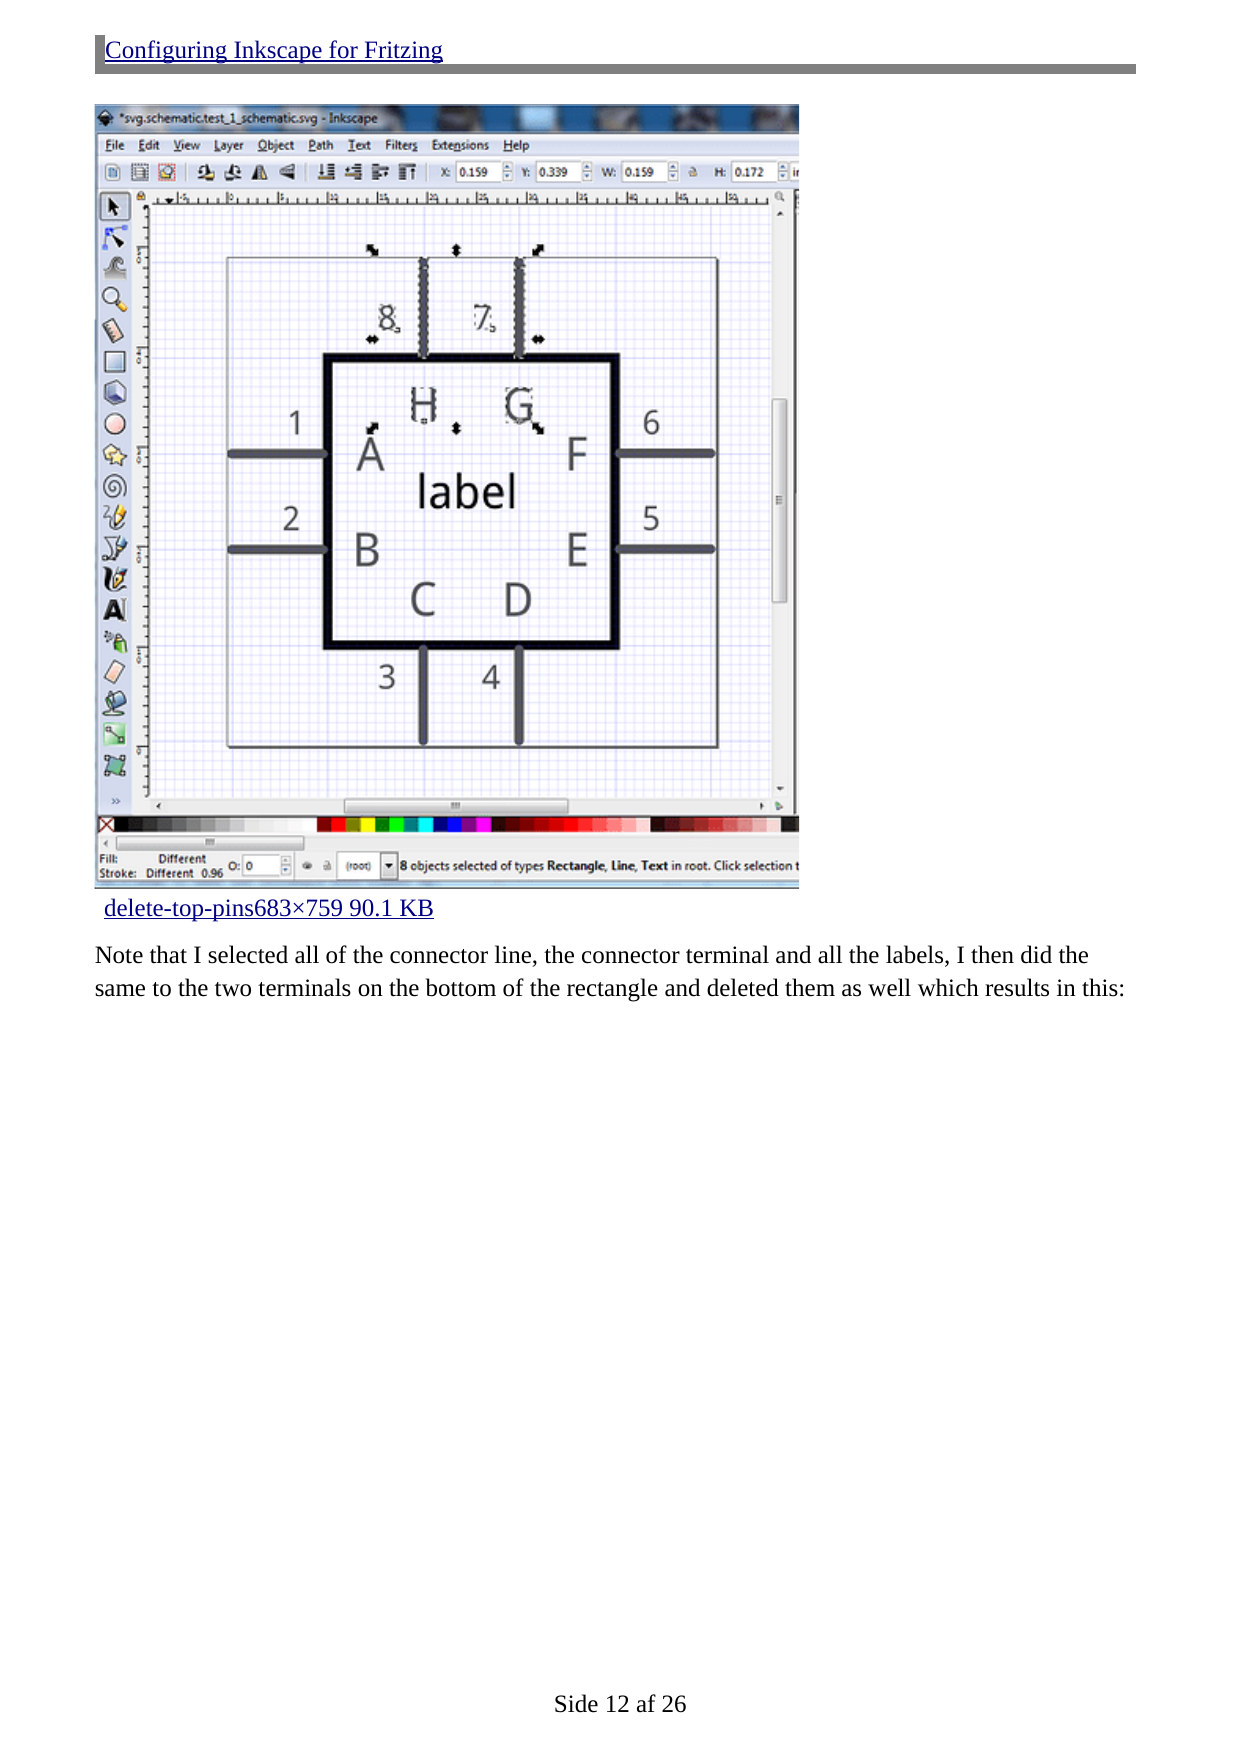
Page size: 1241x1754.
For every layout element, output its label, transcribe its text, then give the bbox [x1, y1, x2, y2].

text Note that I selected all of the connector line, the connector terminal and all the labels, I then did the same to the two terminals on the bottom of the rectangle and deleted them as well which results in this: [94, 940, 1146, 1002]
text delete-top-pins683×759 90.1 KB [104, 893, 1136, 921]
picture [94, 104, 800, 889]
